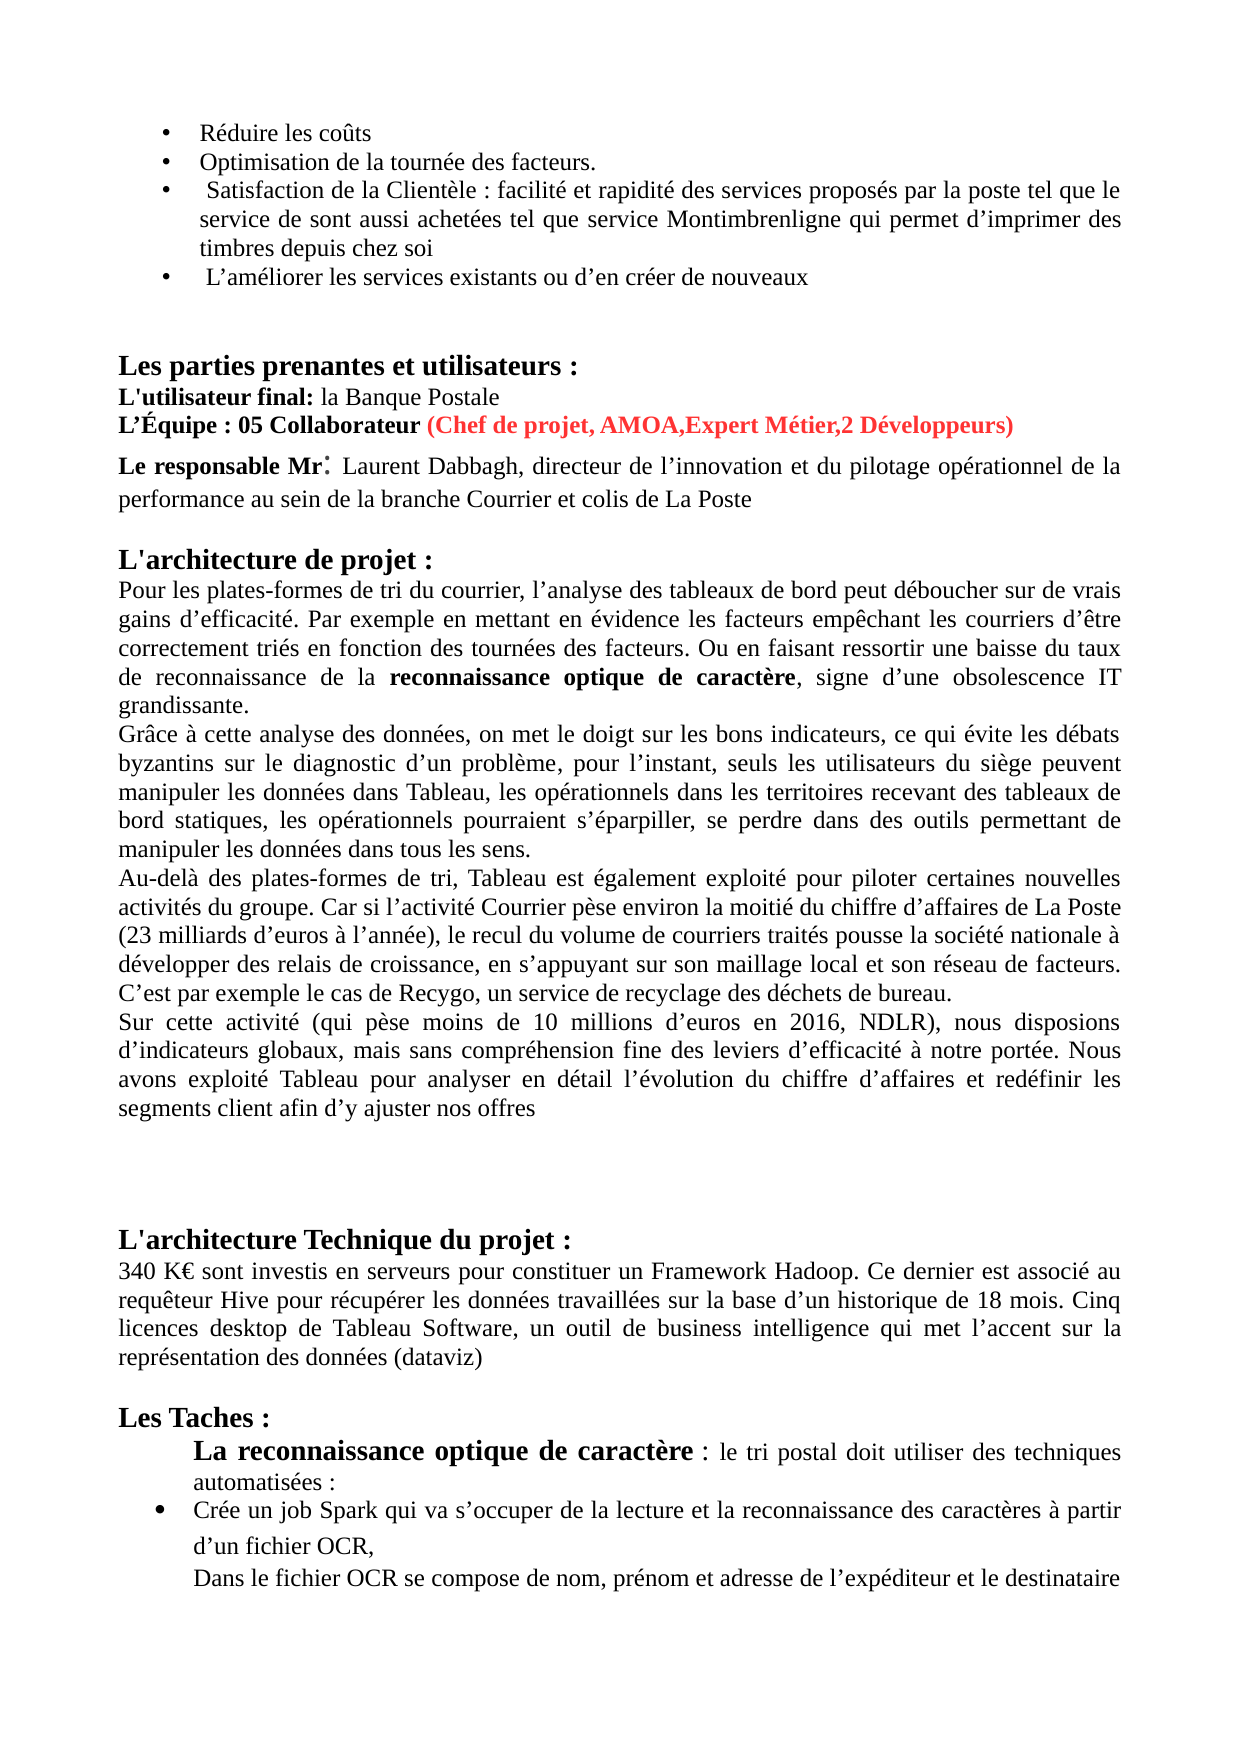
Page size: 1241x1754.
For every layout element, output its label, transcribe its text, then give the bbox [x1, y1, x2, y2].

text L’Équipe : 05 Collaborateur (Chef de projet, AMOA,Expert Métier,2 Développeurs) [118, 410, 1122, 439]
text L'architecture Technique du projet : [118, 1222, 1122, 1256]
text Les Taches : [118, 1400, 1122, 1433]
text Sur cette activité (qui pèse moins de 10 millions d’euros en 2016, NDLR), nous disposions d’indicateurs globaux, mais sans compréhension fine des leviers d’efficacité à notre portée. Nous avons exploité Tableau pour analyser en détail l’évolution du chiffre d’affaires et redéfinir les segments client afin d’y ajuster nos offres [118, 1007, 1122, 1122]
text Dans le fichier OCR se compose de nom, prénom et adresse de l’expéditeur et le destinataire [193, 1563, 1122, 1591]
text Le responsable Mr: Laurent Dabbagh, directeur de l’innovation et du pilotage opérationnel de la performance au sein de la branche Courrier et colis de La Poste [118, 439, 1122, 513]
text Au-delà des plates-formes de tri, Tableau est également exploité pour piloter certaines nouvelles activités du groupe. Car si l’activité Courrier pèse environ la moitié du chiffre d’affaires de La Poste (23 milliards d’euros à l’année), le recul du volume de courriers traités pousse la société nationale à développer des relais de croissance, en s’appuyant sur son maillage local et son réseau de facteurs. C’est par exemple le cas de Recygo, un service de recyclage des déchets de bureau. [118, 863, 1122, 1007]
text Les parties prenantes et utilisateurs : [118, 348, 1122, 382]
list Satisfaction de la Clientèle : facilité et rapidité des services proposés par la poste tel que le service de sont aussi achetées tel que service Montimbrenligne qui permet d’imprimer des timbres depuis chez soi [162, 176, 1122, 262]
text L'utilisateur final: la Banque Postale [118, 382, 1122, 410]
text 340 K€ sont investis en serveurs pour constituer un Framework Hadoop. Ce dernier est associé au requêteur Hive pour récupérer les données travaillées sur la base d’un historique de 18 mois. Cinq licences desktop de Tableau Software, un outil de business intelligence qui met l’accent sur la représentation des données (dataviz) [118, 1256, 1122, 1371]
text Pour les plates-formes de tri du courrier, l’analyse des tableaux de bord peut déboucher sur de vrais gains d’efficacité. Par exemple en mettant en évidence les facteurs empêchant les courriers d’être correctement triés en fonction des tournées des facteurs. Ou en faisant ressortir une baisse du taux de reconnaissance de la reconnaissance optique de caractère, signe d’une obsolescence IT grandissante. [118, 576, 1122, 719]
list Optimisation de la tournée des facteurs. [162, 147, 1122, 176]
text Grâce à cette analyse des données, on met le doigt sur les bons indicateurs, ce qui évite les débats byzantins sur le diagnostic d’un problème, pour l’instant, seuls les utilisateurs du siège peuvent manipuler les données dans Tableau, les opérationnels dans les territoires recevant des tableaux de bord statiques, les opérationnels pourraient s’éparpiller, se perdre dans des outils permettant de manipuler les données dans tous les sens. [118, 719, 1122, 863]
list Crée un job Spark qui va s’occuper de la lecture et la reconnaissance des caractères à partir d’un fichier OCR, [156, 1496, 1122, 1563]
list L’améliorer les services existants ou d’en créer de nouveaux [162, 262, 1122, 291]
text La reconnaissance optique de caractère : le tri postal doit utiliser des techniques automatisées : [193, 1433, 1122, 1496]
list Réduire les coûts [162, 118, 1122, 147]
text L'architecture de projet : [118, 542, 1122, 576]
